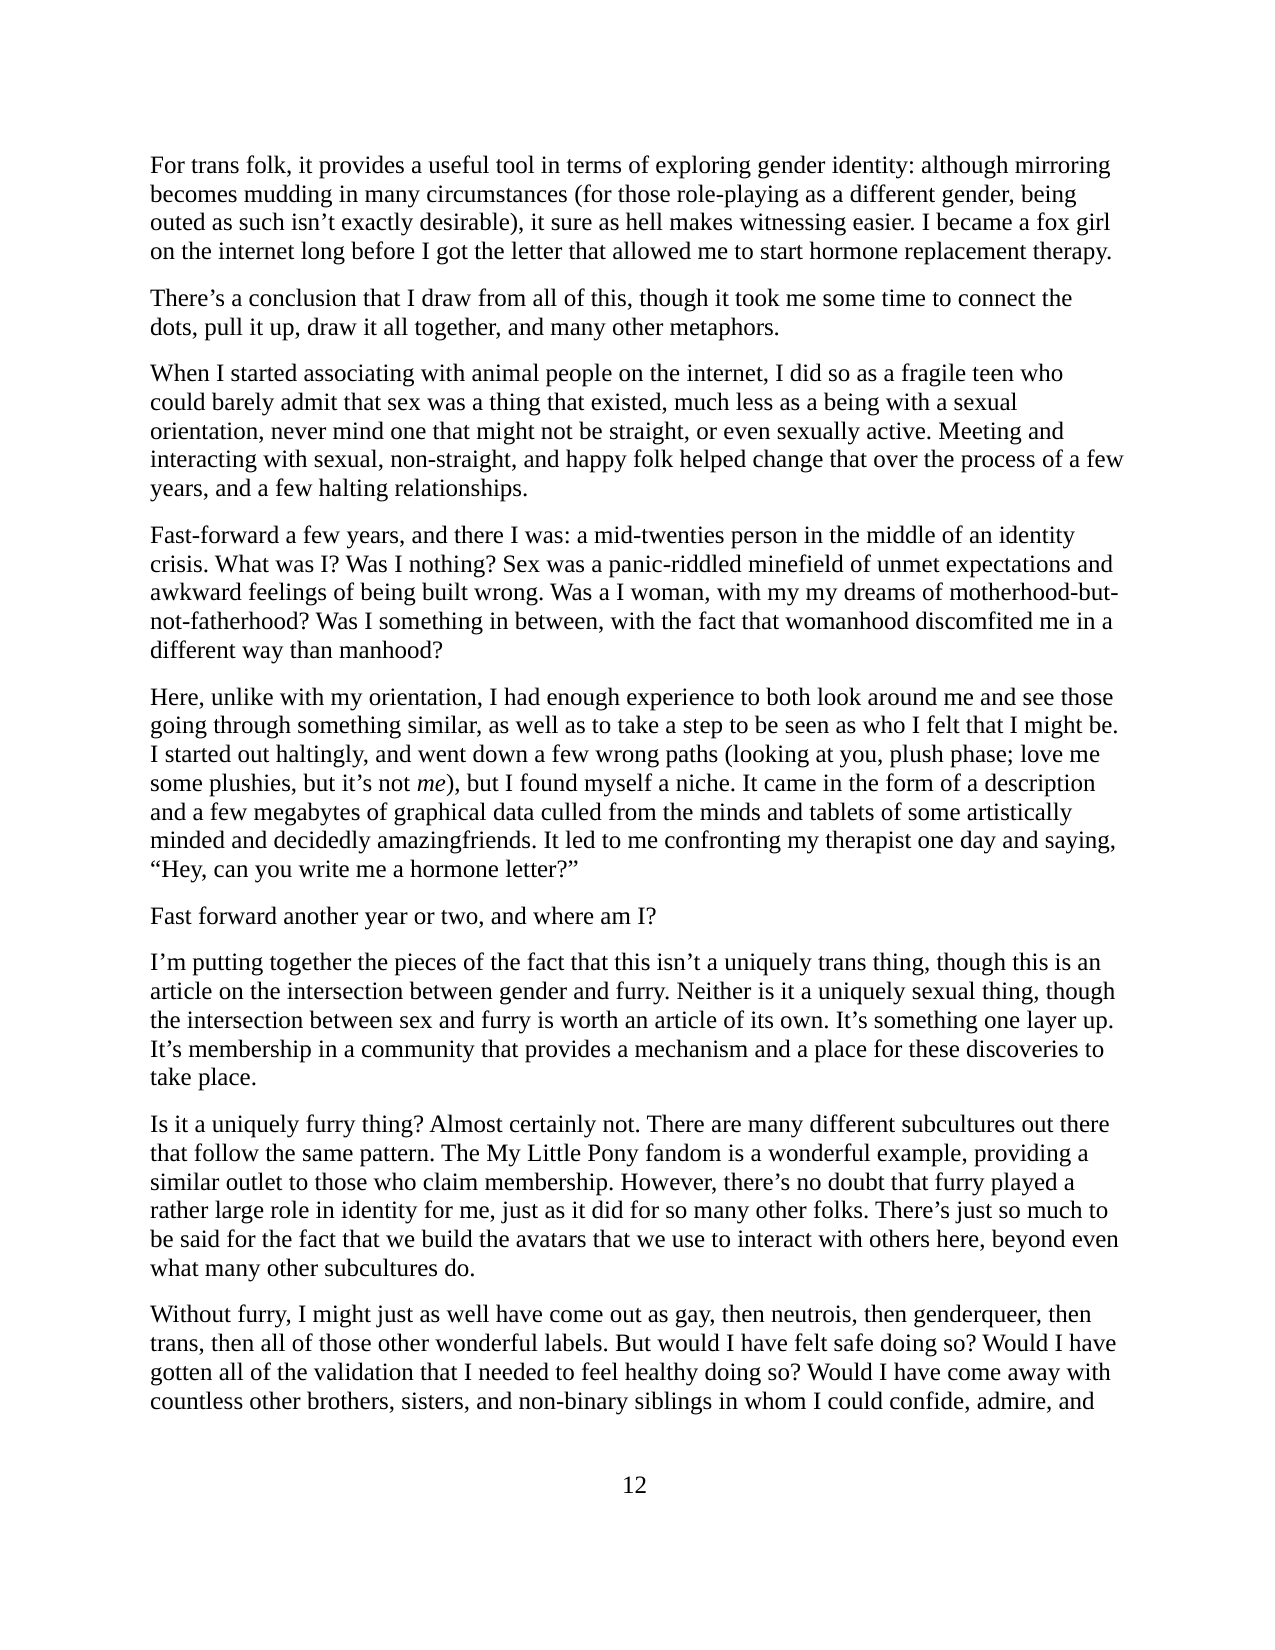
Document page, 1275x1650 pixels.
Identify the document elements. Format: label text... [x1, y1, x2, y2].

text For trans folk, it provides a useful tool in terms of exploring gender identity: although mirroring becomes mudding in many circumstances (for those role-playing as a different gender, being outed as such isn’t exactly desirable), it sure as hell makes witnessing easier. I became a fox girl on the internet long before I got the letter that allowed me to start hormone replacement therapy. [150, 150, 1125, 265]
text I’m putting together the pieces of the fact that this isn’t a uniquely trans thing, though this is an article on the intersection between gender and furry. Neither is it a uniquely sexual thing, though the intersection between sex and furry is worth an article of its own. It’s something one layer up. It’s membership in a community that provides a mechanism and a place for these discoveries to take place. [150, 947, 1125, 1091]
text Fast-forward a few years, and there I was: a mid-twenties person in the middle of an identity crisis. What was I? Was I nothing? Sex was a panic-riddled minefield of unmet expectations and awkward feelings of being built wrong. Was a I woman, with my my dreams of motherhood-but-not-fatherhood? Was I something in between, with the fact that womanhood discomfited me in a different way than manhood? [150, 520, 1125, 664]
text When I started associating with animal people on the internet, I did so as a fragile teen who could barely admit that sex was a thing that existed, much less as a being with a sexual orientation, never mind one that might not be straight, or even sexually active. Meeting and interacting with sexual, non-straight, and happy folk helped change that over the process of a few years, and a few halting relationships. [150, 358, 1125, 502]
text Is it a uniquely furry thing? Almost certainly not. There are many different subcultures out there that follow the same pattern. The My Little Pony fandom is a wonderful example, providing a similar outlet to those who claim membership. However, there’s no doubt that furry played a rather large role in identity for me, just as it did for so many other folks. There’s just so much to be said for the fact that we build the avatars that we use to interact with others here, beyond even what many other subcultures do. [150, 1109, 1125, 1282]
text Without furry, I might just as well have come out as gay, then neutrois, then genderqueer, then trans, then all of those other wonderful labels. But would I have felt safe doing so? Would I have gotten all of the validation that I needed to feel healthy doing so? Would I have come away with countless other brothers, sisters, and non-binary siblings in whom I could confide, admire, and [150, 1299, 1125, 1414]
text Fast forward another year or two, and where am I? [150, 901, 1125, 929]
text Here, unlike with my orientation, I had enough experience to both look around me and see those going through something similar, as well as to take a step to be seen as who I felt that I might be. I started out haltingly, and went down a few wrong paths (looking at you, plush phase; love me some plushies, but it’s not me), but I found myself a niche. It came in the form of a description and a few megabytes of graphical data culled from the minds and tablets of some artistically minded and decidedly amazingfriends. It led to me confronting my therapist one day and saying, “Hey, can you write me a hormone letter?” [150, 682, 1125, 883]
text There’s a conclusion that I draw from all of this, though it took me some time to connect the dots, pull it up, draw it all together, and many other metaphors. [150, 283, 1125, 340]
